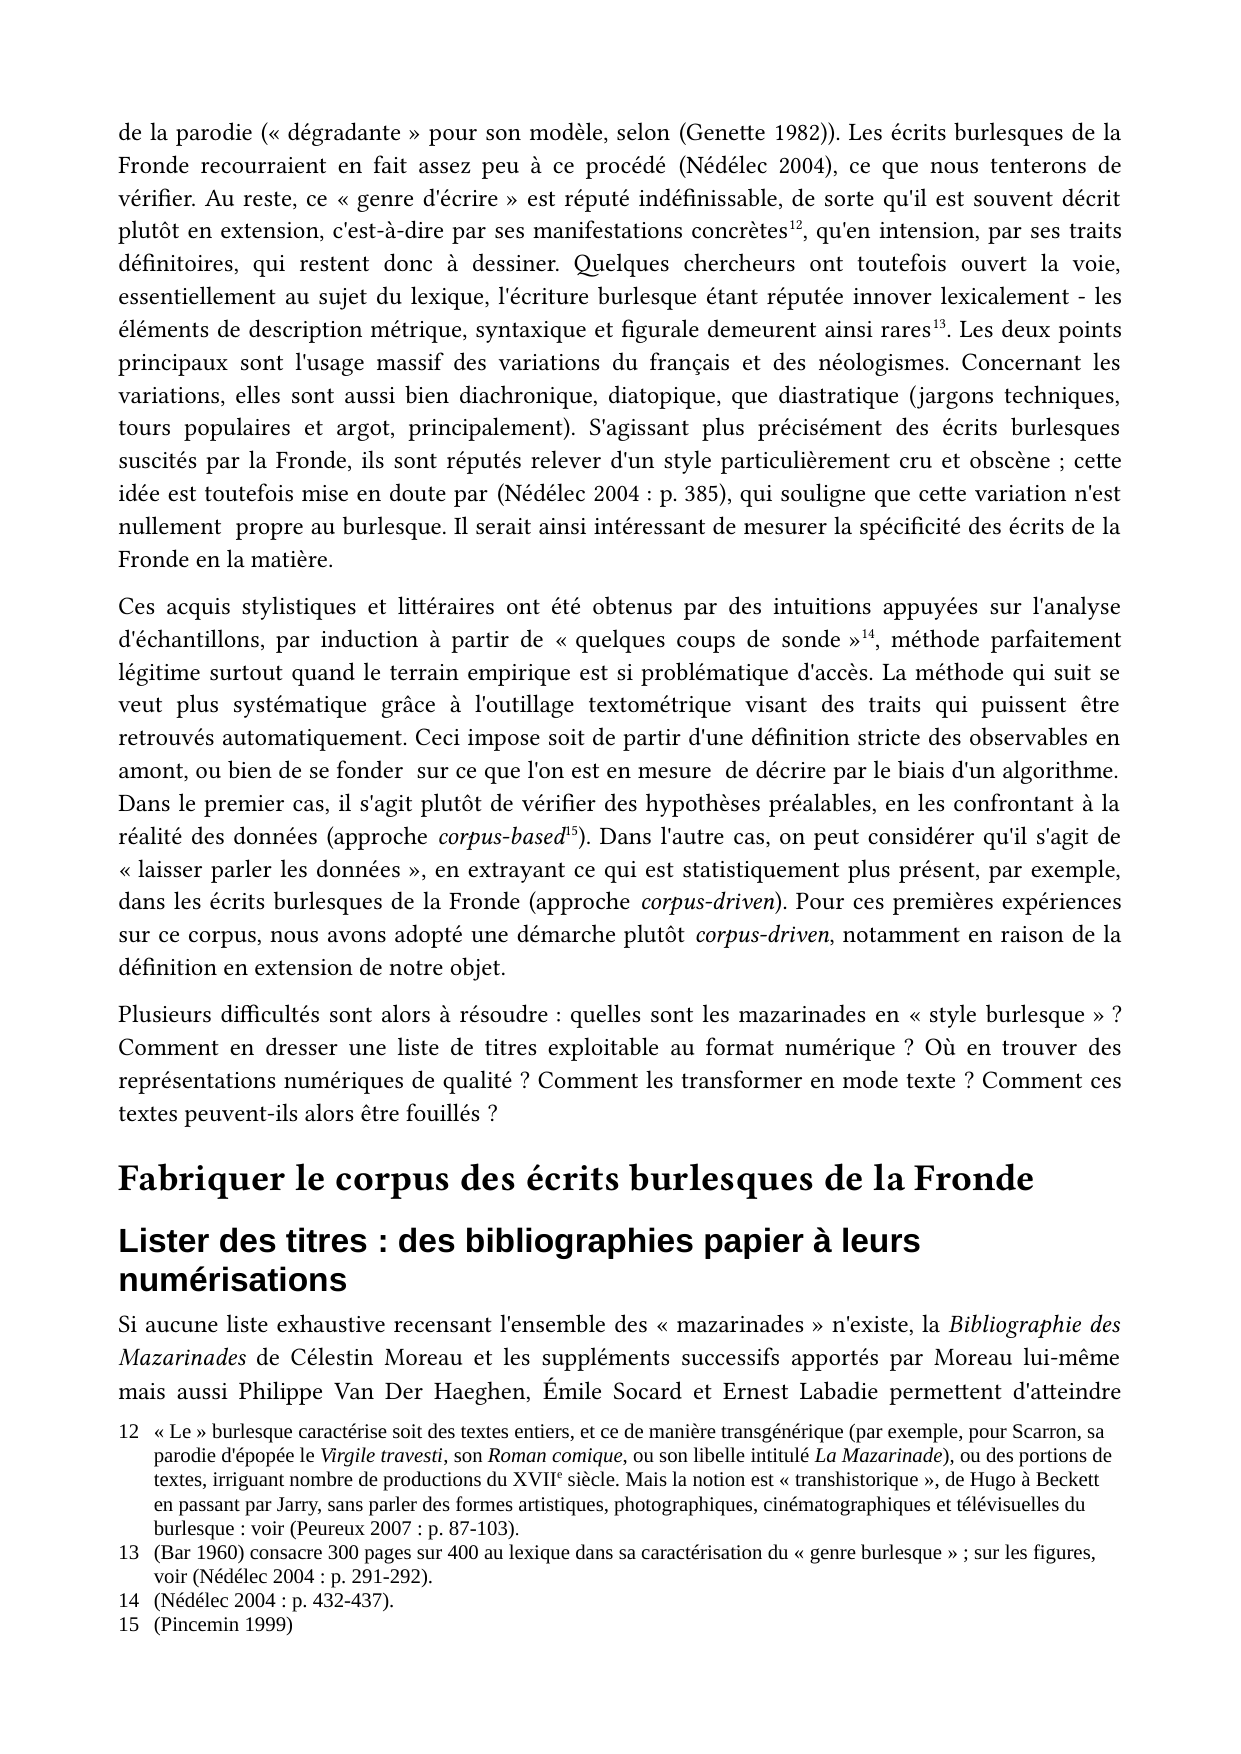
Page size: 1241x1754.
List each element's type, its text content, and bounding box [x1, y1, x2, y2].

text (Pincemin 1999) [118, 1612, 1122, 1636]
subtitle Lister des titres : des bibliographies papier à leurs numérisations [118, 1221, 1122, 1298]
text (Nédélec 2004 : p. 432-437). [118, 1588, 1122, 1612]
text « Le » burlesque caractérise soit des textes entiers, et ce de manière transgénérique (par exemple, pour Scarron, sa parodie d'épopée le Virgile travesti, son Roman comique, ou son libelle intitulé La Mazarinade), ou des portions de textes, irriguant nombre de productions du XVIIe siècle. Mais la notion est « transhistorique », de Hugo à Beckett en passant par Jarry, sans parler des formes artistiques, photographiques, cinématographiques et télévisuelles du burlesque : voir (Peureux 2007 : p. 87-103). [118, 1419, 1122, 1539]
text (Bar 1960) consacre 300 pages sur 400 au lexique dans sa caractérisation du « genre burlesque » ; sur les figures, voir (Nédélec 2004 : p. 291-292). [118, 1539, 1122, 1588]
subtitle Fabriquer le corpus des écrits burlesques de la Fronde [118, 1157, 1122, 1200]
text Ces acquis stylistiques et littéraires ont été obtenus par des intuitions appuyées sur l'analyse d'échantillons, par induction à partir de « quelques coups de sonde », méthode parfaitement légitime surtout quand le terrain empirique est si problématique d'accès. La méthode qui suit se veut plus systématique grâce à l'outillage textométrique visant des traits qui puissent être retrouvés automatiquement. Ceci impose soit de partir d'une définition stricte des observables en amont, ou bien de se fonder sur ce que l'on est en mesure de décrire par le biais d'un algorithme. Dans le premier cas, il s'agit plutôt de vérifier des hypothèses préalables, en les confrontant à la réalité des données (approche corpus-based). Dans l'autre cas, on peut considérer qu'il s'agit de « laisser parler les données », en extrayant ce qui est statistiquement plus présent, par exemple, dans les écrits burlesques de la Fronde (approche corpus-driven). Pour ces premières expériences sur ce corpus, nous avons adopté une démarche plutôt corpus-driven, notamment en raison de la définition en extension de notre objet. [118, 592, 1122, 982]
text Plusieurs difficultés sont alors à résoudre : quelles sont les mazarinades en « style burlesque » ? Comment en dresser une liste de titres exploitable au format numérique ? Où en trouver des représentations numériques de qualité ? Comment les transformer en mode texte ? Comment ces textes peuvent-ils alors être fouillés ? [118, 1000, 1122, 1127]
text Si aucune liste exhaustive recensant l'ensemble des « mazarinades » n'existe, la Bibliographie des Mazarinades de Célestin Moreau et les suppléments successifs apportés par Moreau lui-même mais aussi Philippe Van Der Haeghen, Émile Socard et Ernest Labadie permettent d'atteindre [118, 1311, 1122, 1406]
text de la parodie (« dégradante » pour son modèle, selon (Genette 1982)). Les écrits burlesques de la Fronde recourraient en fait assez peu à ce procédé (Nédélec 2004), ce que nous tenterons de vérifier. Au reste, ce « genre d'écrire » est réputé indéfinissable, de sorte qu'il est souvent décrit plutôt en extension, c'est-à-dire par ses manifestations concrètes, qu'en intension, par ses traits définitoires, qui restent donc à dessiner. Quelques chercheurs ont toutefois ouvert la voie, essentiellement au sujet du lexique, l'écriture burlesque étant réputée innover lexicalement - les éléments de description métrique, syntaxique et figurale demeurent ainsi rares. Les deux points principaux sont l'usage massif des variations du français et des néologismes. Concernant les variations, elles sont aussi bien diachronique, diatopique, que diastratique (jargons techniques, tours populaires et argot, principalement). S'agissant plus précisément des écrits burlesques suscités par la Fronde, ils sont réputés relever d'un style particulièrement cru et obscène ; cette idée est toutefois mise en doute par (Nédélec 2004 : p. 385), qui souligne que cette variation n'est nullement propre au burlesque. Il serait ainsi intéressant de mesurer la spécificité des écrits de la Fronde en la matière. [118, 118, 1122, 573]
